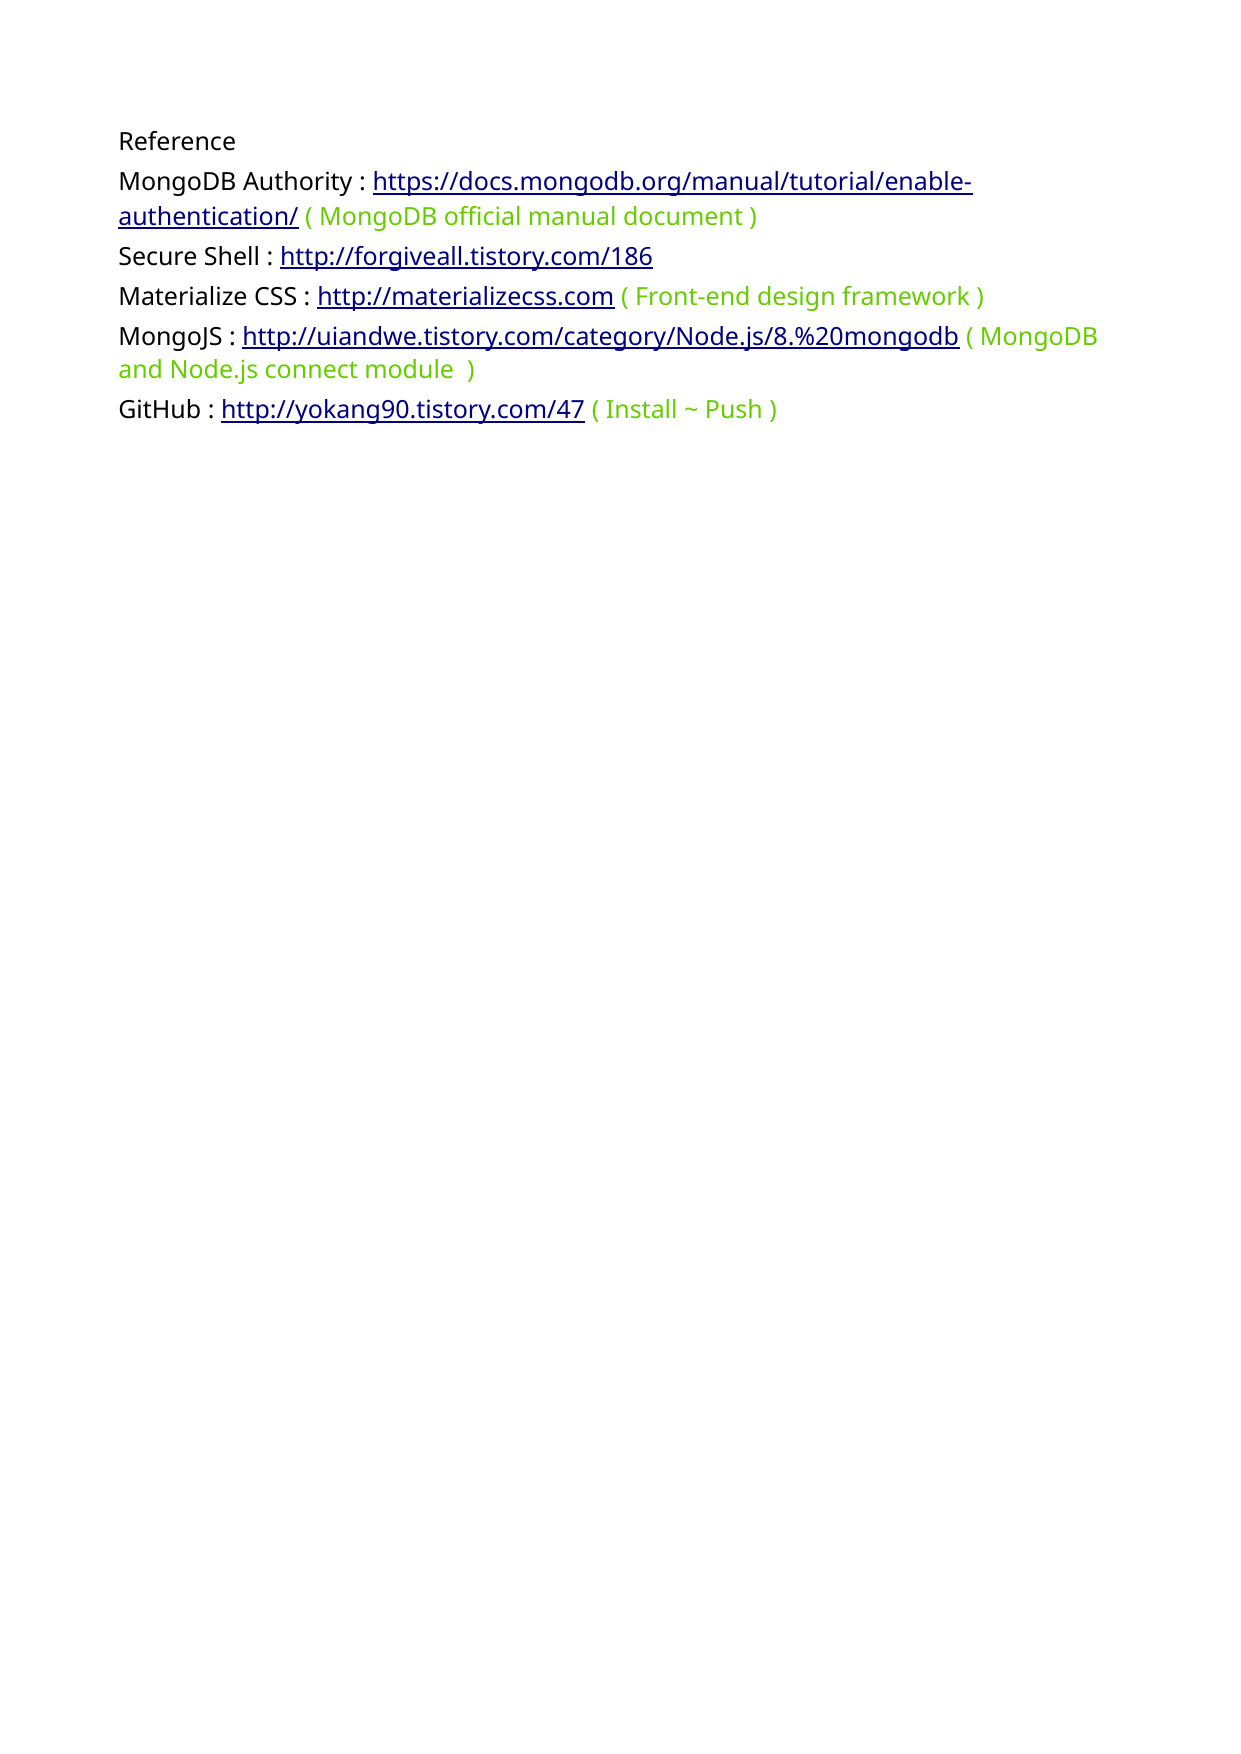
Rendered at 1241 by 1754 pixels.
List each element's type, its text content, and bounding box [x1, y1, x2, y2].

text MongoJS : http://uiandwe.tistory.com/category/Node.js/8.%20mongodb ( MongoDB and Node.js connect module ) [118, 318, 1122, 386]
text GitHub : http://yokang90.tistory.com/47 ( Install ~ Push ) [118, 392, 1122, 426]
text Reference [118, 124, 1122, 158]
text Secure Shell : http://forgiveall.tistory.com/186 [118, 238, 1122, 272]
text MongoDB Authority : https://docs.mongodb.org/manual/tutorial/enable-authentication/ ( MongoDB official manual document ) [118, 164, 1122, 232]
text Materialize CSS : http://materializecss.com ( Front-end design framework ) [118, 278, 1122, 312]
